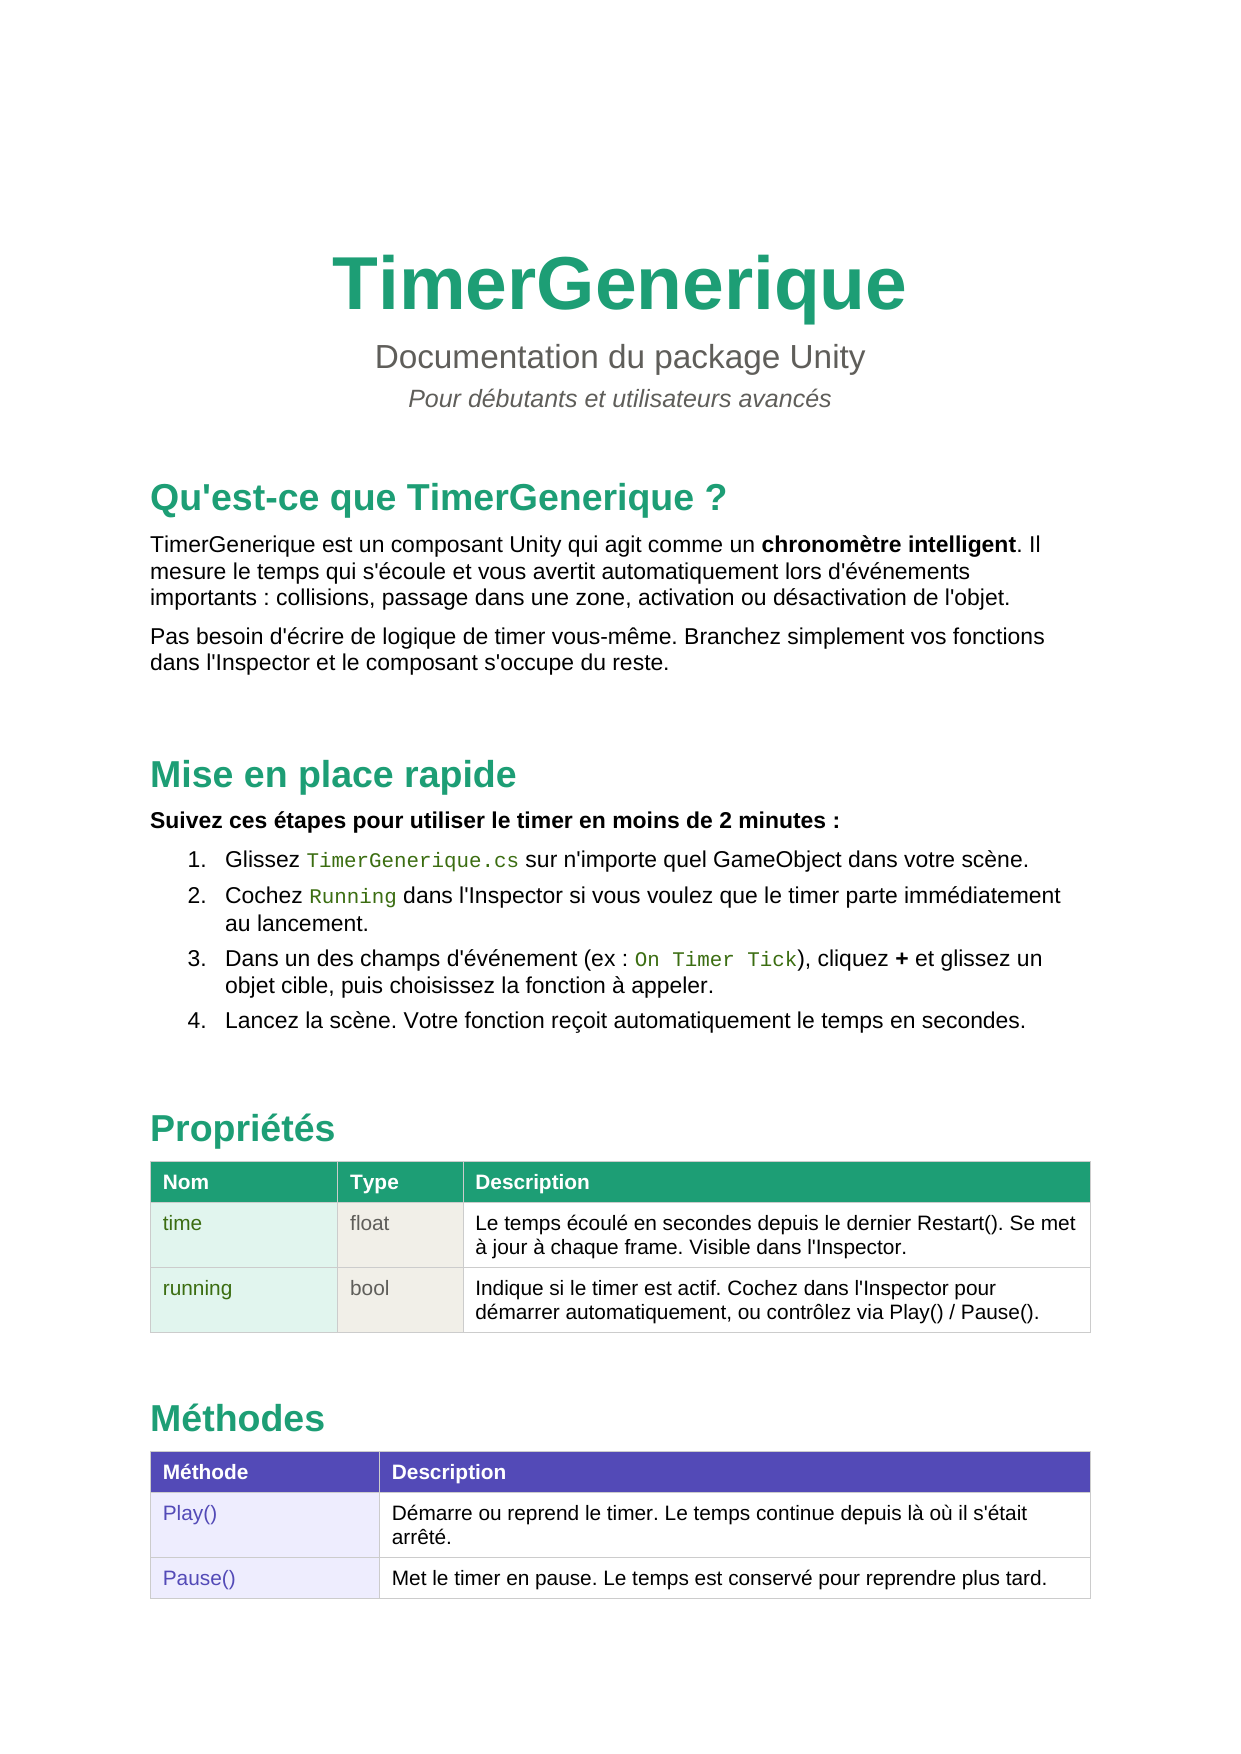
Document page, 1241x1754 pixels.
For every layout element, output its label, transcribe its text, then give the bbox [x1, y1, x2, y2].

table_header Nom [151, 1162, 337, 1202]
text Suivez ces étapes pour utiliser le timer en moins de 2 minutes : [150, 807, 1090, 834]
table_cell Met le timer en pause. Le temps est conservé pour reprendre plus tard. [380, 1558, 1090, 1598]
table_cell Pause() [151, 1558, 379, 1598]
table_cell Démarre ou reprend le timer. Le temps continue depuis là où il s'était arrêté. [380, 1493, 1090, 1557]
list Cochez Running dans l'Inspector si vous voulez que le timer parte immédiatement au lancement. [187, 882, 1090, 936]
subtitle Qu'est-ce que TimerGenerique ? [150, 476, 1090, 519]
table_cell running [151, 1268, 337, 1332]
table_cell Play() [151, 1493, 379, 1557]
list Dans un des champs d'événement (ex : On Timer Tick), cliquez + et glissez un objet cible, puis choisissez la fonction à appeler. [187, 945, 1090, 999]
table_header Type [338, 1162, 463, 1202]
subtitle Propriétés [150, 1106, 1090, 1149]
list Glissez TimerGenerique.cs sur n'importe quel GameObject dans votre scène. [187, 846, 1090, 874]
table_cell time [151, 1203, 337, 1267]
subtitle Méthodes [150, 1396, 1090, 1439]
table_header Méthode [151, 1452, 379, 1492]
table_header Description [380, 1452, 1090, 1492]
table_cell Le temps écoulé en secondes depuis le dernier Restart(). Se met à jour à chaque frame. Visible dans l'Inspector. [464, 1203, 1090, 1267]
list Lancez la scène. Votre fonction reçoit automatiquement le temps en secondes. [187, 1007, 1090, 1033]
table_cell Indique si le timer est actif. Cochez dans l'Inspector pour démarrer automatiquement, ou contrôlez via Play() / Pause(). [464, 1268, 1090, 1332]
text Pour débutants et utilisateurs avancés [150, 384, 1090, 413]
table_header Description [464, 1162, 1090, 1202]
text TimerGenerique [150, 239, 1090, 325]
text Pas besoin d'écrire de logique de timer vous-même. Branchez simplement vos fonctions dans l'Inspector et le composant s'occupe du reste. [150, 623, 1090, 676]
table_cell float [338, 1203, 463, 1267]
text Documentation du package Unity [150, 338, 1090, 376]
subtitle Mise en place rapide [150, 752, 1090, 795]
table_cell bool [338, 1268, 463, 1332]
text TimerGenerique est un composant Unity qui agit comme un chronomètre intelligent. Il mesure le temps qui s'écoule et vous avertit automatiquement lors d'événements importants : collisions, passage dans une zone, activation ou désactivation de l'objet. [150, 531, 1090, 610]
